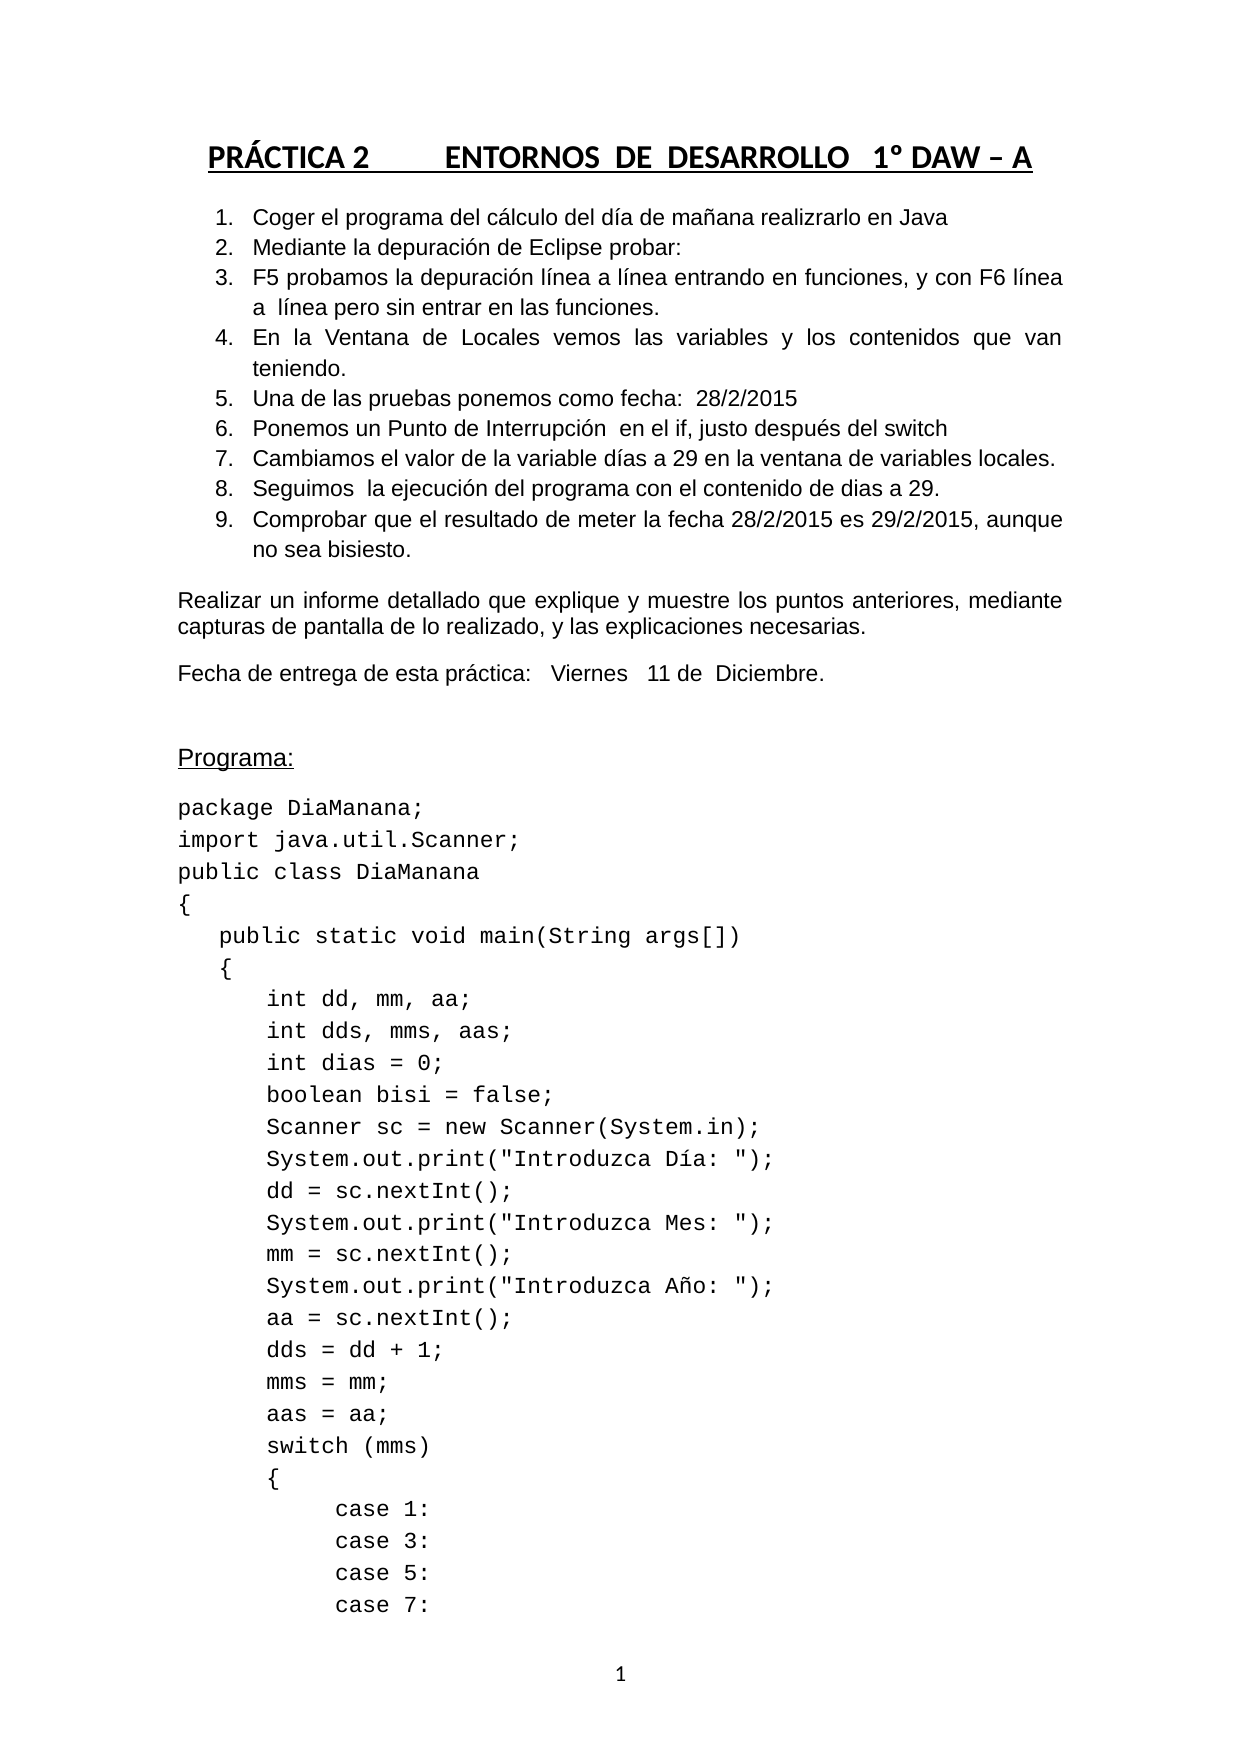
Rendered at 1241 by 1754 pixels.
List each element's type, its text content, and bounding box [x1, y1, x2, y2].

text System.out.print("Introduzca Año: "); [177, 1275, 1063, 1301]
text import java.util.Scanner; [177, 828, 1063, 854]
text int dd, mm, aa; [177, 988, 1063, 1014]
text Fecha de entrega de esta práctica: Viernes 11 de Diciembre. [177, 660, 1063, 687]
text PRÁCTICA 2 ENTORNOS DE DESARROLLO 1º DAW – A [177, 136, 1063, 177]
text public static void main(String args[]) [177, 924, 1063, 950]
list Cambiamos el valor de la variable días a 29 en la ventana de variables locales. [215, 445, 1063, 471]
text case 5: [177, 1562, 1063, 1587]
text aas = aa; [177, 1402, 1063, 1428]
text case 1: [177, 1498, 1063, 1524]
list F5 probamos la depuración línea a línea entrando en funciones, y con F6 línea a línea pero sin entrar en las funciones. [215, 264, 1063, 320]
text aa = sc.nextInt(); [177, 1307, 1063, 1332]
text { [177, 892, 1063, 918]
text case 7: [177, 1593, 1063, 1619]
text System.out.print("Introduzca Mes: "); [177, 1211, 1063, 1237]
text { [177, 956, 1063, 982]
text boolean bisi = false; [177, 1083, 1063, 1109]
list Ponemos un Punto de Interrupción en el if, justo después del switch [215, 415, 1063, 441]
text int dias = 0; [177, 1052, 1063, 1077]
text public class DiaManana [177, 860, 1063, 886]
list Mediante la depuración de Eclipse probar: [215, 234, 1063, 260]
list Una de las pruebas ponemos como fecha: 28/2/2015 [215, 385, 1063, 411]
list En la Ventana de Locales vemos las variables y los contenidos que van teniendo. [215, 324, 1063, 381]
list Coger el programa del cálculo del día de mañana realizrarlo en Java [215, 203, 1063, 230]
text dds = dd + 1; [177, 1338, 1063, 1364]
text Programa: [177, 743, 1063, 771]
text mms = mm; [177, 1370, 1063, 1396]
text case 3: [177, 1530, 1063, 1556]
list Comprobar que el resultado de meter la fecha 28/2/2015 es 29/2/2015, aunque no sea bisiesto. [215, 506, 1063, 562]
text { [177, 1466, 1063, 1492]
text Realizar un informe detallado que explique y muestre los puntos anteriores, mediante capturas de pantalla de lo realizado, y las explicaciones necesarias. [177, 587, 1063, 639]
text package DiaManana; [177, 797, 1063, 822]
text int dds, mms, aas; [177, 1020, 1063, 1046]
text dd = sc.nextInt(); [177, 1179, 1063, 1205]
text switch (mms) [177, 1434, 1063, 1460]
text Scanner sc = new Scanner(System.in); [177, 1115, 1063, 1141]
text System.out.print("Introduzca Día: "); [177, 1147, 1063, 1173]
text mm = sc.nextInt(); [177, 1243, 1063, 1269]
list Seguimos la ejecución del programa con el contenido de dias a 29. [215, 475, 1063, 502]
